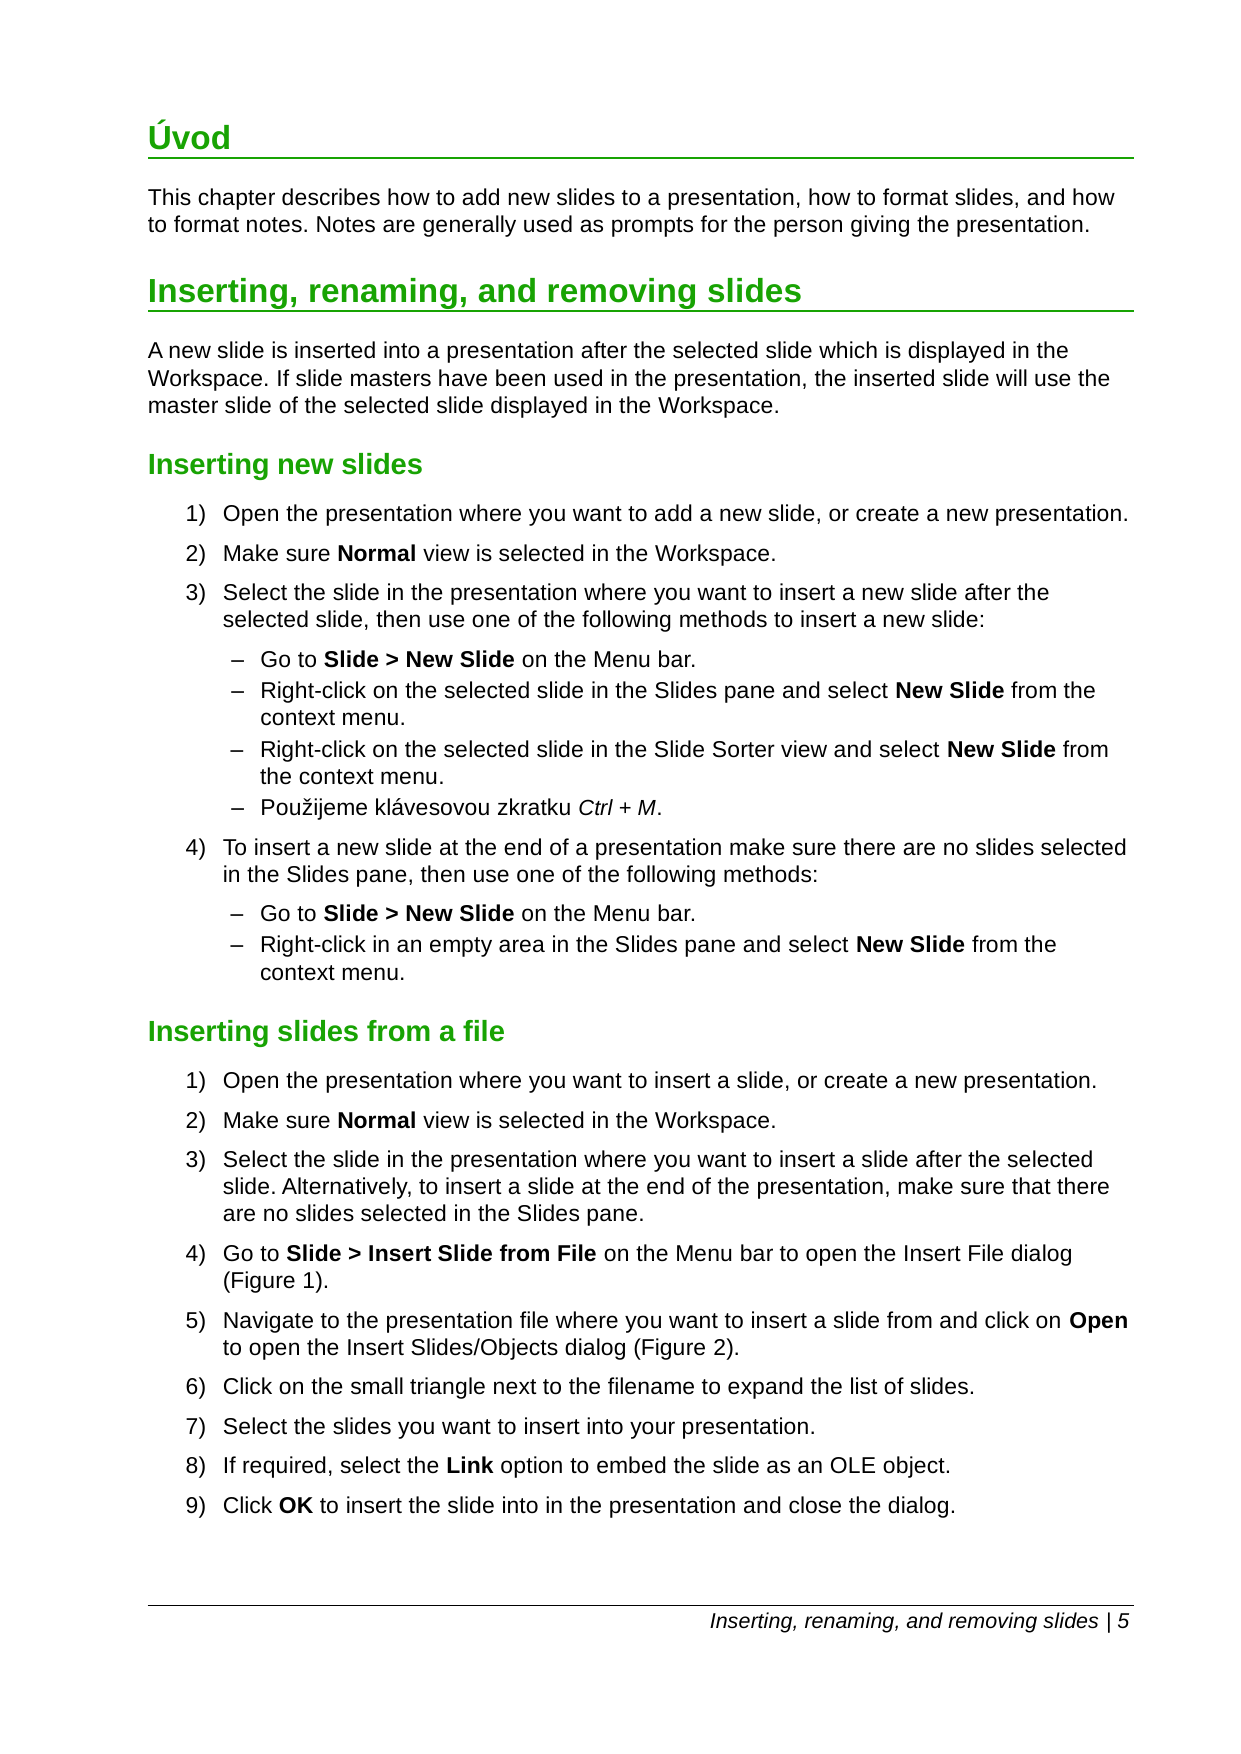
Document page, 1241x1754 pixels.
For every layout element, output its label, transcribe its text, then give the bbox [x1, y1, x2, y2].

text This chapter describes how to add new slides to a presentation, how to format slides, and how to format notes. Notes are generally used as prompts for the person giving the presentation. [148, 184, 1134, 238]
list Make sure Normal view is selected in the Workspace. [206, 539, 1134, 566]
list Right-click on the selected slide in the Slide Sorter view and select New Slide from the context menu. [230, 735, 1134, 789]
list Select the slide in the presentation where you want to insert a new slide after the selected slide, then use one of the following methods to insert a new slide: [206, 579, 1134, 633]
text A new slide is inserted into a presentation after the selected slide which is displayed in the Workspace. If slide masters have been used in the presentation, the inserted slide will use the master slide of the selected slide displayed in the Workspace. [148, 337, 1134, 418]
list If required, select the Link option to embed the slide as an OLE object. [206, 1452, 1134, 1479]
list Navigate to the presentation file where you want to insert a slide from and click on Open to open the Insert Slides/Objects dialog (Figure 2). [206, 1306, 1134, 1360]
list Make sure Normal view is selected in the Workspace. [206, 1106, 1134, 1133]
list Right-click on the selected slide in the Slides pane and select New Slide from the context menu. [231, 677, 1134, 731]
list Select the slides you want to insert into your presentation. [206, 1412, 1134, 1439]
list Go to Slide > New Slide on the Menu bar. [231, 645, 1134, 672]
list Right-click in an empty area in the Slides pane and select New Slide from the context menu. [230, 931, 1134, 985]
subtitle Inserting, renaming, and removing slides [148, 271, 1134, 310]
list Click OK to insert the slide into in the presentation and close the dialog. [206, 1491, 1134, 1518]
subtitle Inserting new slides [148, 447, 1134, 481]
subtitle Inserting slides from a file [148, 1014, 1134, 1048]
list Click on the small triangle next to the filename to expand the list of slides. [206, 1373, 1134, 1400]
list To insert a new slide at the end of a presentation make sure there are no slides selected in the Slides pane, then use one of the following methods: [206, 833, 1134, 887]
subtitle Úvod [148, 118, 1134, 157]
list Go to Slide > New Slide on the Menu bar. [230, 899, 1134, 927]
list Select the slide in the presentation where you want to insert a slide after the selected slide. Alternatively, to insert a slide at the end of the presentation, make sure that there are no slides selected in the Slides pane. [206, 1146, 1134, 1227]
list Open the presentation where you want to insert a slide, or create a new presentation. [206, 1066, 1134, 1093]
list Open the presentation where you want to add a new slide, or create a new presentation. [206, 499, 1134, 527]
list Použijeme klávesovou zkratku Ctrl + M. [231, 793, 1134, 820]
list Go to Slide > Insert Slide from File on the Menu bar to open the Insert File dialog (Figure 1). [206, 1239, 1134, 1293]
